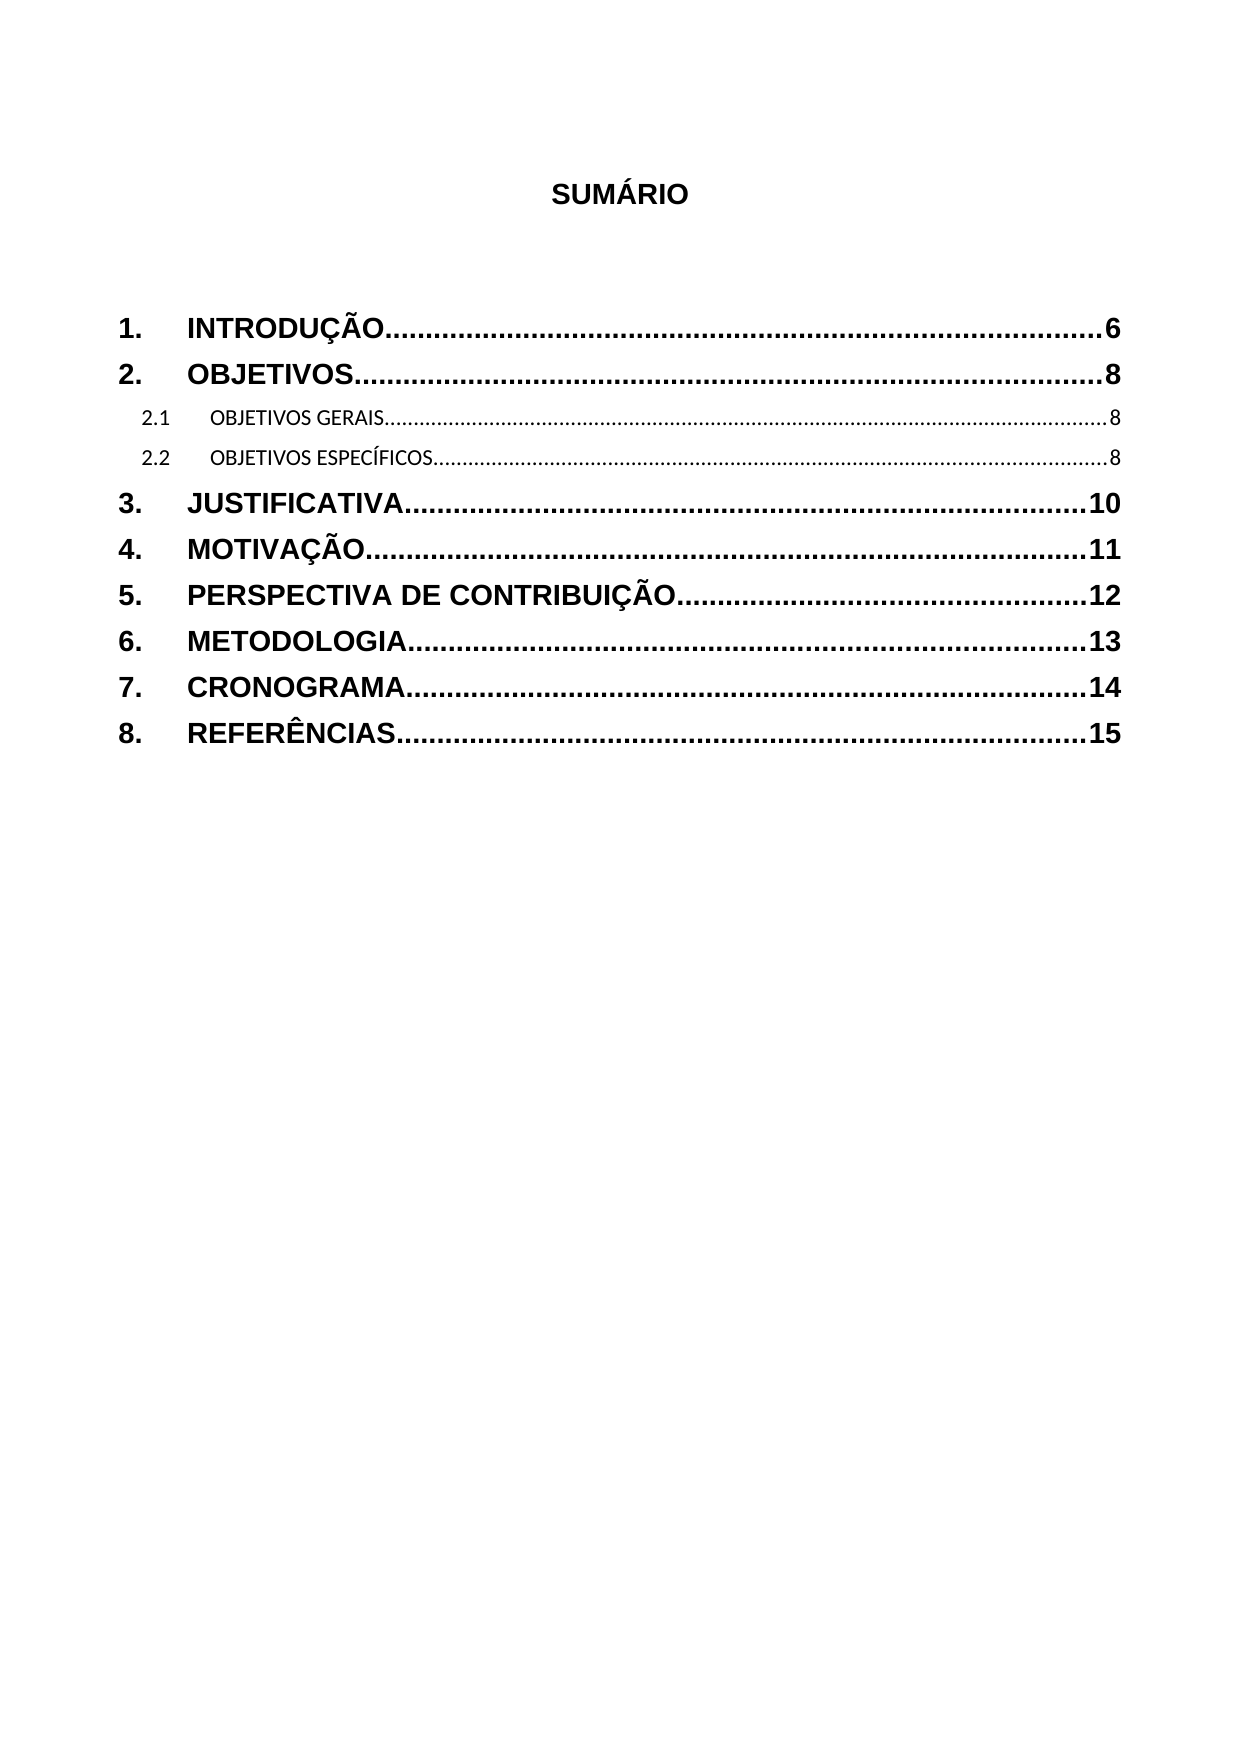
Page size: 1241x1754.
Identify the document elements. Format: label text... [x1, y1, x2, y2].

text 6. METODOLOGIA 13 [118, 624, 1122, 658]
text 5. PERSPECTIVA DE CONTRIBUIÇÃO 12 [118, 578, 1122, 612]
text 3. JUSTIFICATIVA 10 [118, 486, 1122, 520]
text 2. OBJETIVOS 8 [118, 357, 1122, 390]
subtitle Sumário [118, 177, 1122, 211]
text 7. CRONOGRAMA 14 [118, 670, 1122, 704]
text 8. REFERÊNCIAS 15 [118, 716, 1122, 750]
text 2.1 OBJETIVOS GERAIS 8 [141, 403, 1122, 431]
text 1. INTRODUÇÃO 6 [118, 311, 1122, 344]
text 2.2 OBJETIVOS ESPECÍFICOS 8 [141, 443, 1122, 471]
text 4. MOTIVAÇÃO 11 [118, 532, 1122, 566]
